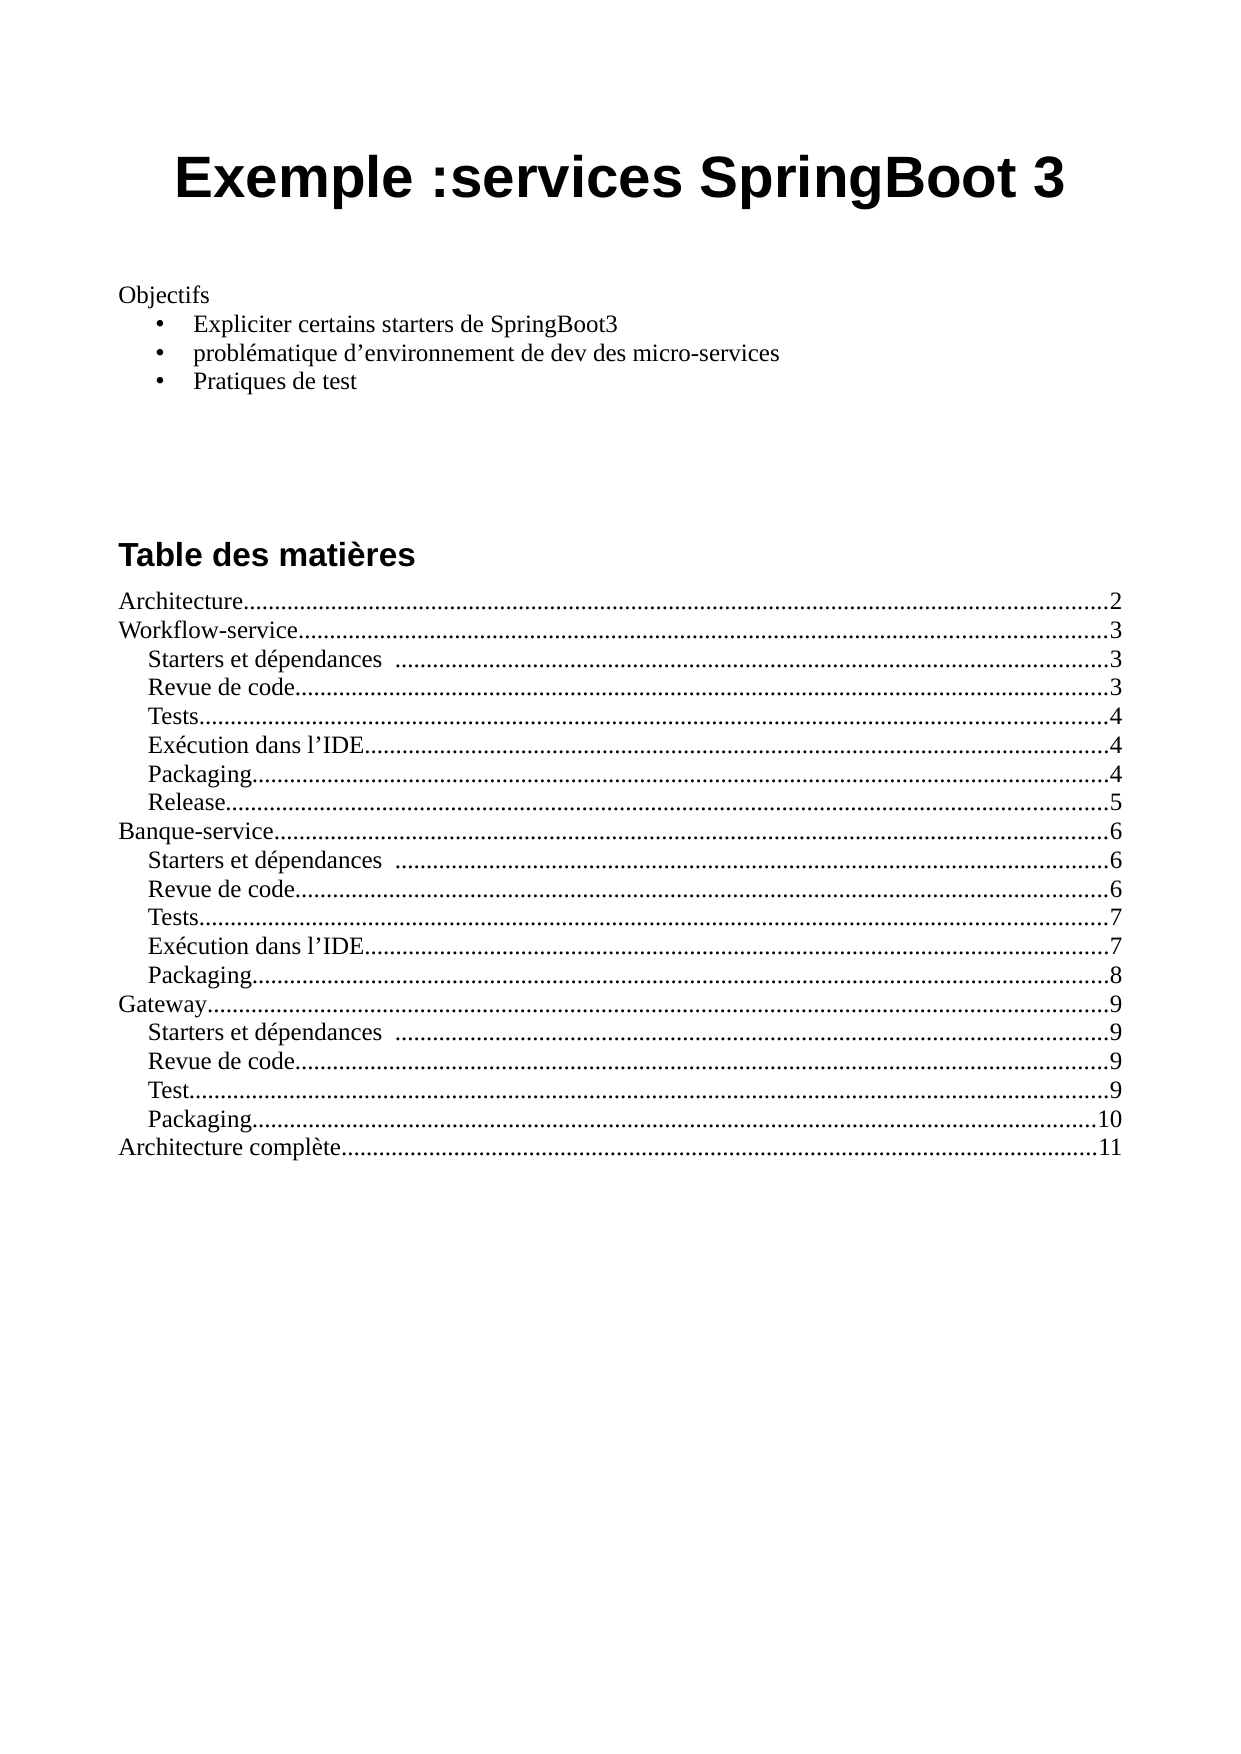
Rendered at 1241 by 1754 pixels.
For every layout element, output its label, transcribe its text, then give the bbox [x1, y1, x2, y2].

text Banque-service 6 [118, 816, 1122, 845]
text Starters et dépendances 6 [148, 845, 1122, 874]
text Tests 7 [148, 902, 1122, 931]
text Packaging 10 [148, 1104, 1122, 1132]
text Revue de code 6 [148, 874, 1122, 902]
text Packaging 4 [148, 759, 1122, 787]
list problématique d’environnement de dev des micro-services [156, 338, 1122, 366]
text Release 5 [148, 787, 1122, 816]
subtitle Table des matières [118, 535, 1122, 574]
text Objectifs [118, 280, 1122, 309]
text Exécution dans l’IDE 7 [148, 931, 1122, 960]
text Exécution dans l’IDE 4 [148, 730, 1122, 759]
text Revue de code 9 [148, 1046, 1122, 1075]
text Revue de code 3 [148, 672, 1122, 701]
title Exemple :services SpringBoot 3 [118, 143, 1122, 210]
text Starters et dépendances 3 [148, 644, 1122, 672]
list Expliciter certains starters de SpringBoot3 [156, 309, 1122, 338]
text Workflow-service 3 [118, 615, 1122, 644]
list Pratiques de test [156, 366, 1122, 395]
text Packaging 8 [148, 960, 1122, 989]
text Starters et dépendances 9 [148, 1017, 1122, 1046]
text Tests 4 [148, 701, 1122, 730]
text Architecture complète 11 [118, 1132, 1122, 1161]
text Architecture 2 [118, 586, 1122, 615]
text Gateway 9 [118, 989, 1122, 1017]
text Test 9 [148, 1075, 1122, 1104]
